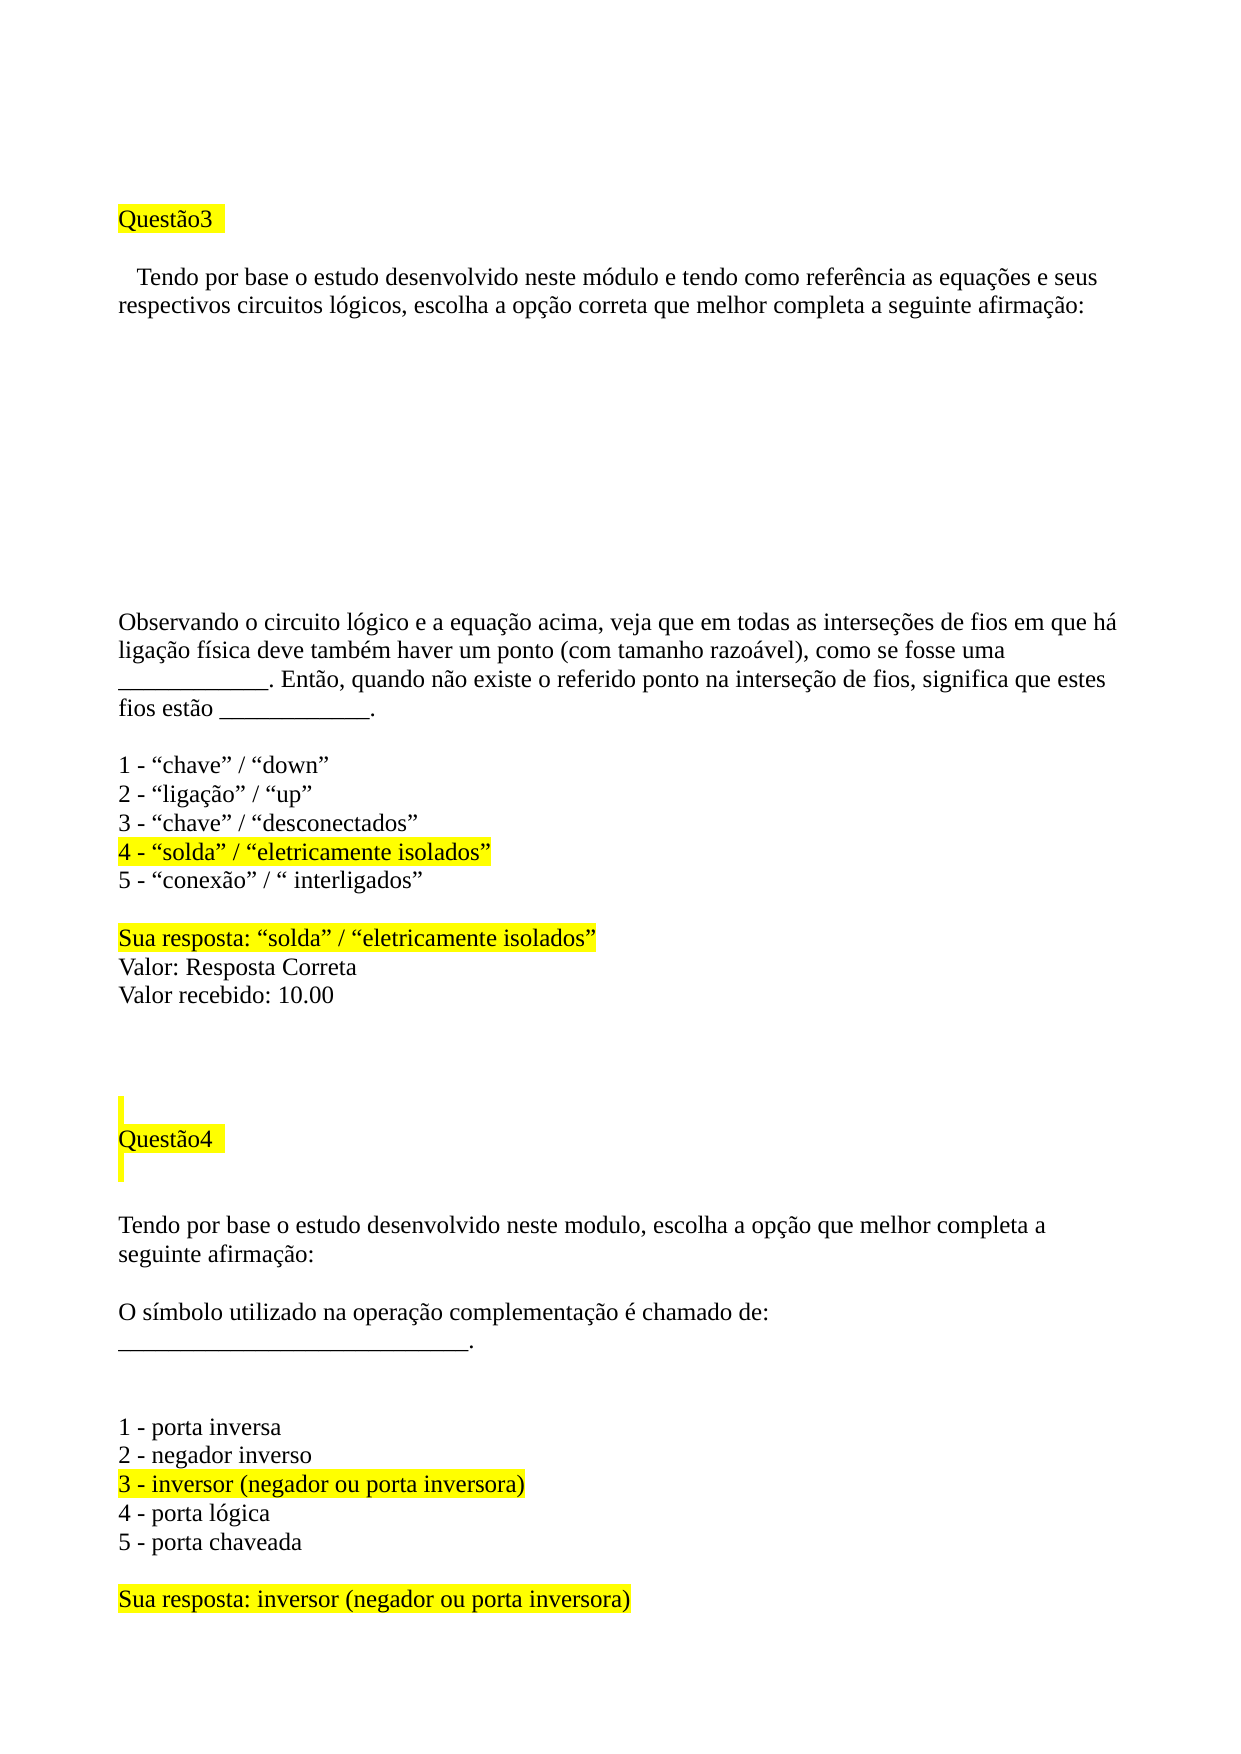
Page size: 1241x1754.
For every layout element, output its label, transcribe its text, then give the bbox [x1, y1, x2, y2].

text Observando o circuito lógico e a equação acima, veja que em todas as interseções de fios em que há ligação física deve também haver um ponto (com tamanho razoável), como se fosse uma ____________. Então, quando não existe o referido ponto na interseção de fios, significa que estes fios estão ____________. [118, 607, 1122, 722]
text Tendo por base o estudo desenvolvido neste modulo, escolha a opção que melhor completa a seguinte afirmação: [118, 1211, 1122, 1268]
text O símbolo utilizado na operação complementação é chamado de: ____________________________. [118, 1297, 1122, 1354]
text 5 - porta chaveada [118, 1527, 1122, 1556]
text Valor recebido: 10.00 [118, 981, 1122, 1009]
text Questão4 [118, 1124, 1122, 1153]
text 3 - inversor (negador ou porta inversora) [118, 1469, 1122, 1498]
text 1 - porta inversa [118, 1412, 1122, 1441]
text Sua resposta: inversor (negador ou porta inversora) [118, 1584, 1122, 1613]
text Sua resposta: “solda” / “eletricamente isolados” [118, 923, 1122, 952]
text 4 - porta lógica [118, 1498, 1122, 1527]
text Tendo por base o estudo desenvolvido neste módulo e tendo como referência as equações e seus respectivos circuitos lógicos, escolha a opção correta que melhor completa a seguinte afirmação: [118, 262, 1122, 319]
text 5 - “conexão” / “ interligados” [118, 866, 1122, 894]
text 4 - “solda” / “eletricamente isolados” [118, 837, 1122, 866]
text 2 - negador inverso [118, 1441, 1122, 1469]
text 2 - “ligação” / “up” [118, 779, 1122, 808]
text 3 - “chave” / “desconectados” [118, 808, 1122, 837]
text 1 - “chave” / “down” [118, 751, 1122, 779]
text Valor: Resposta Correta [118, 952, 1122, 981]
text Questão3 [118, 204, 1122, 233]
